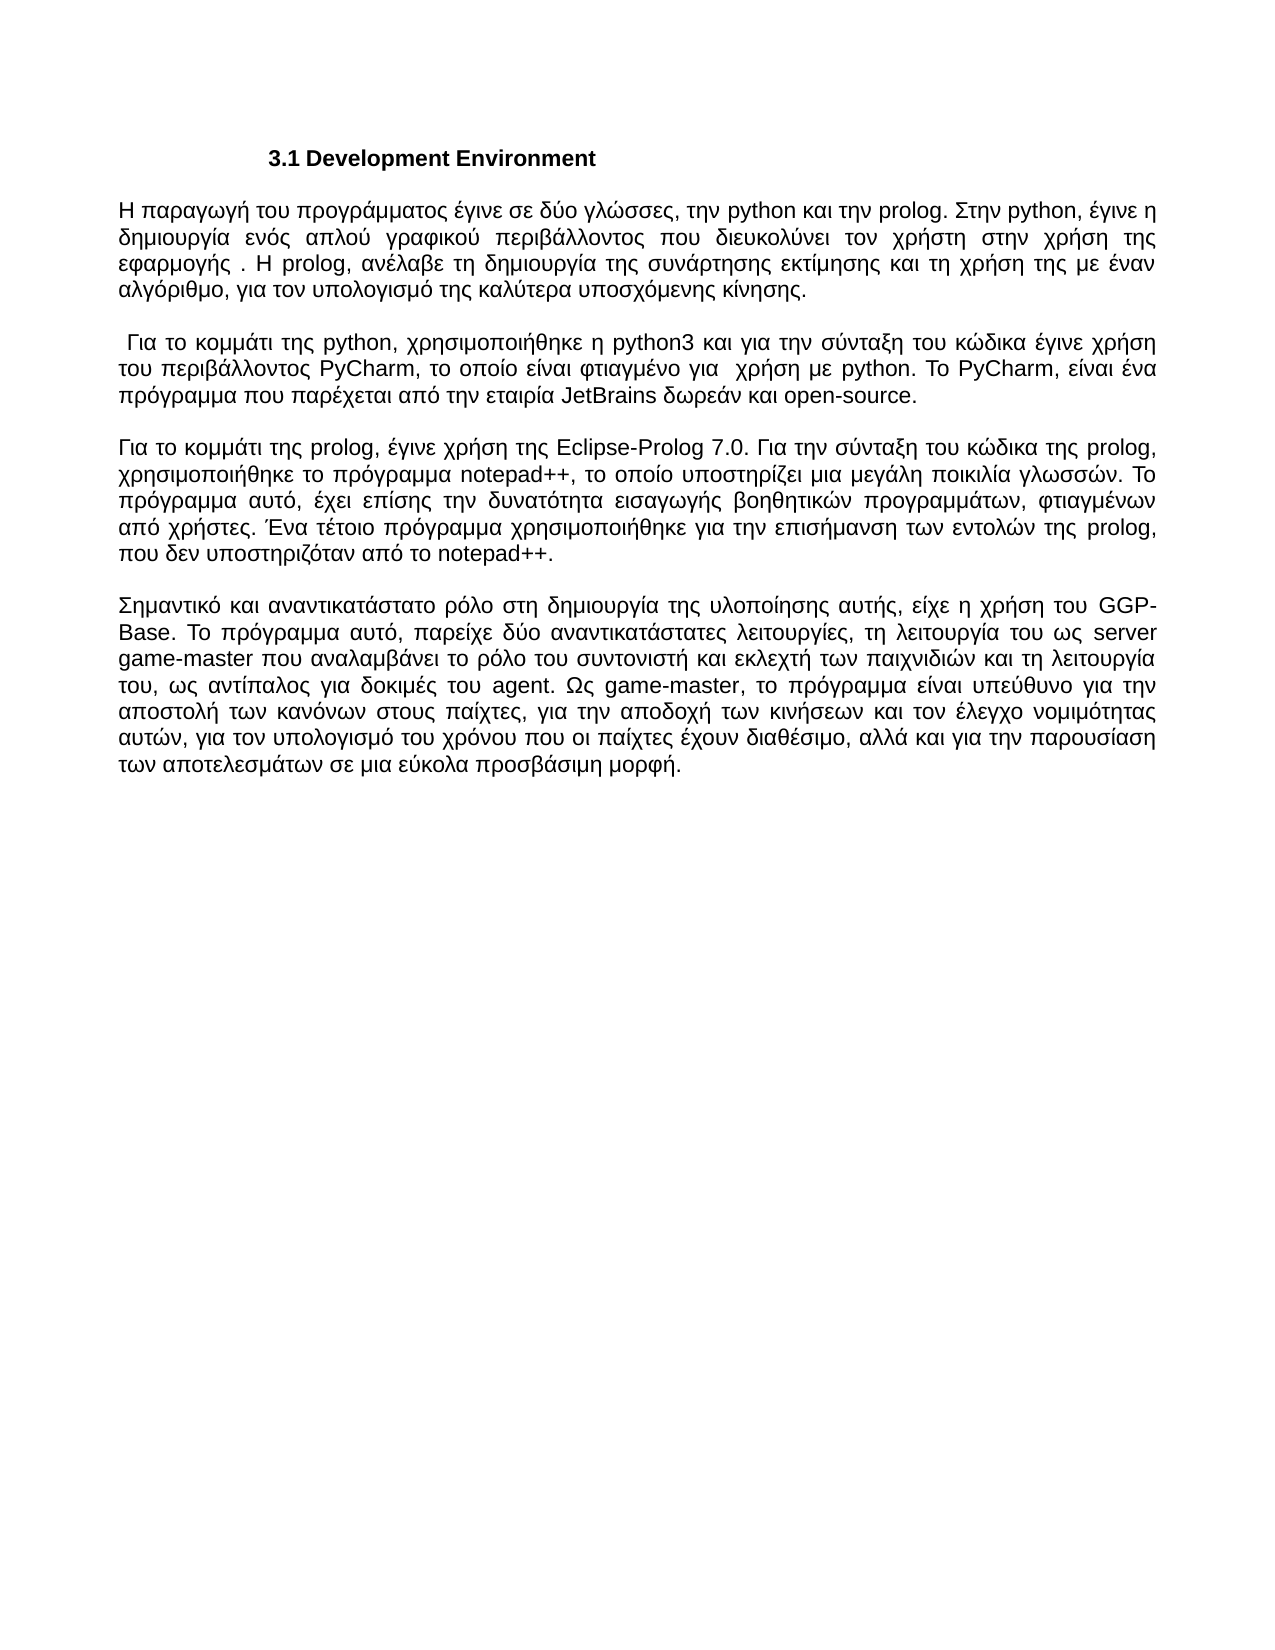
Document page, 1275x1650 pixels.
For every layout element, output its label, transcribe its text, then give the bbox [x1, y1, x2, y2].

text Η παραγωγή του προγράμματος έγινε σε δύο γλώσσες, την python και την prolog. Στην python, έγινε η δημιουργία ενός απλού γραφικού περιβάλλοντος που διευκολύνει τον χρήστη στην χρήση της εφαρμογής . Η prolog, ανέλαβε τη δημιουργία της συνάρτησης εκτίμησης και τη χρήση της με έναν αλγόριθμο, για τον υπολογισμό της καλύτερα υποσχόμενης κίνησης. [118, 197, 1157, 303]
text Για το κομμάτι της prolog, έγινε χρήση της Eclipse-Prolog 7.0. Για την σύνταξη του κώδικα της prolog, χρησιμοποιήθηκε το πρόγραμμα notepad++, το οποίο υποστηρίζει μια μεγάλη ποικιλία γλωσσών. Το πρόγραμμα αυτό, έχει επίσης την δυνατότητα εισαγωγής βοηθητικών προγραμμάτων, φτιαγμένων από χρήστες. Ένα τέτοιο πρόγραμμα χρησιμοποιήθηκε για την επισήμανση των εντολών της prolog, που δεν υποστηριζόταν από το notepad++. [118, 434, 1157, 566]
text Σημαντικό και αναντικατάστατο ρόλο στη δημιουργία της υλοποίησης αυτής, είχε η χρήση του GGP-Base. Το πρόγραμμα αυτό, παρείχε δύο αναντικατάστατες λειτουργίες, τη λειτουργία του ως server game-master που αναλαμβάνει το ρόλο του συντονιστή και εκλεχτή των παιχνιδιών και τη λειτουργία του, ως αντίπαλος για δοκιμές του agent. Ως game-master, το πρόγραμμα είναι υπεύθυνο για την αποστολή των κανόνων στους παίχτες, για την αποδοχή των κινήσεων και τον έλεγχο νομιμότητας αυτών, για τον υπολογισμό του χρόνου που οι παίχτες έχουν διαθέσιμο, αλλά και για την παρουσίαση των αποτελεσμάτων σε μια εύκολα προσβάσιμη μορφή. [118, 592, 1157, 777]
list Development Environment [268, 144, 1157, 171]
text Για το κομμάτι της python, χρησιμοποιήθηκε η python3 και για την σύνταξη του κώδικα έγινε χρήση του περιβάλλοντος PyCharm, το οποίο είναι φτιαγμένο για χρήση με python. Το PyCharm, είναι ένα πρόγραμμα που παρέχεται από την εταιρία JetBrains δωρεάν και open-source. [118, 329, 1157, 408]
